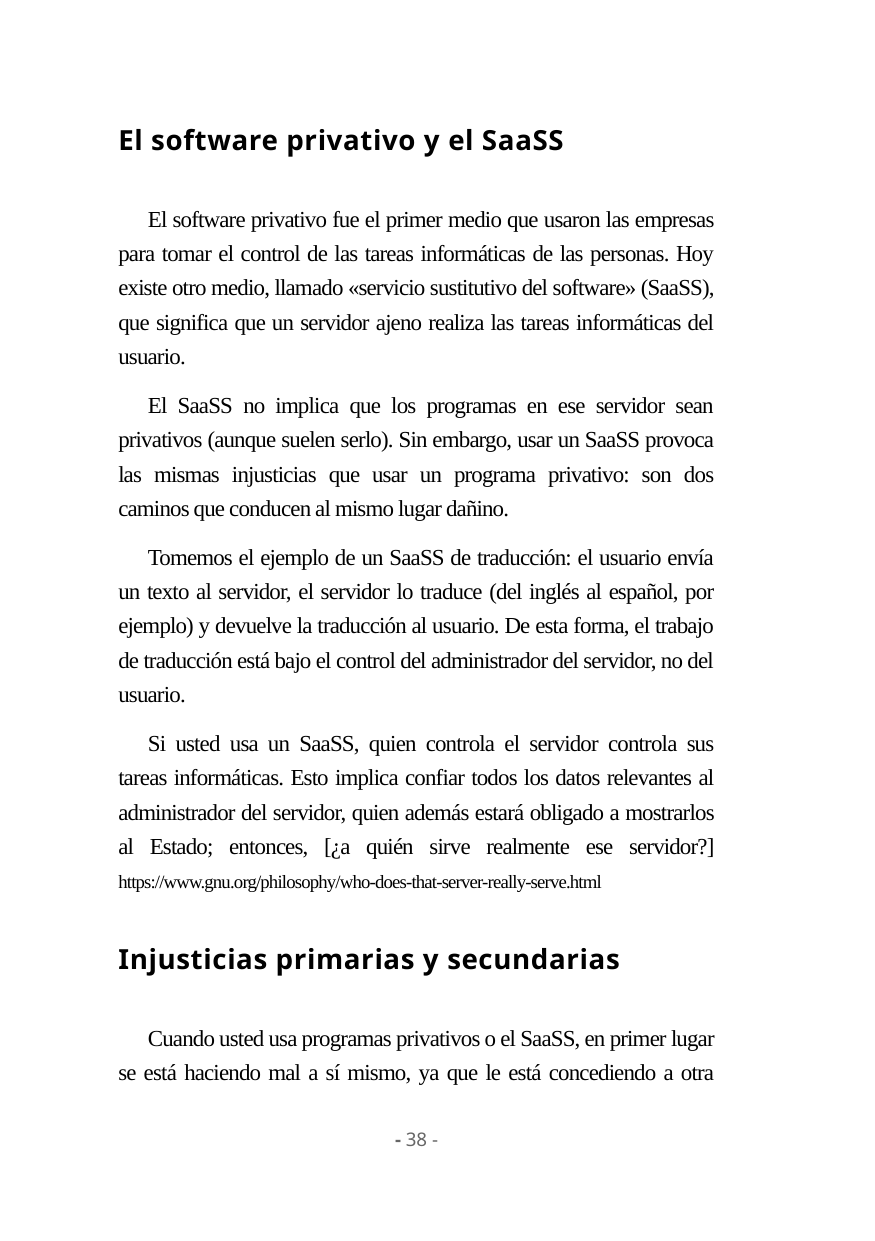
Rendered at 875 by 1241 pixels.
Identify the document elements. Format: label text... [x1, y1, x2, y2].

text Cuando usted usa programas privativos o el SaaSS, en primer lugar se está haciendo mal a sí mismo, ya que le está concediendo a otra [118, 1019, 714, 1087]
text Tomemos el ejemplo de un SaaSS de traducción: el usuario envía un texto al servidor, el servidor lo traduce (del inglés al español, por ejemplo) y devuelve la traducción al usuario. De esta forma, el trabajo de traducción está bajo el control del administrador del servidor, no del usuario. [118, 538, 714, 709]
text Si usted usa un SaaSS, quien controla el servidor controla sus tareas informáticas. Esto implica confiar todos los datos relevantes al administrador del servidor, quien además estará obligado a mostrarlos al Estado; entonces, [¿a quién sirve realmente ese servidor?] https://www.gnu.org/philosophy/who-does-that-server-really-serve.html [118, 724, 714, 895]
text El SaaSS no implica que los programas en ese servidor sean privativos (aunque suelen serlo). Sin embargo, usar un SaaSS provoca las mismas injusticias que usar un programa privativo: son dos caminos que conducen al mismo lugar dañino. [118, 386, 714, 523]
subtitle El software privativo y el SaaSS [118, 121, 714, 158]
subtitle Injusticias primarias y secundarias [118, 940, 714, 977]
text El software privativo fue el primer medio que usaron las empresas para tomar el control de las tareas informáticas de las personas. Hoy existe otro medio, llamado «servicio sustitutivo del software» (SaaSS), que significa que un servidor ajeno realiza las tareas informáticas del usuario. [118, 200, 714, 371]
